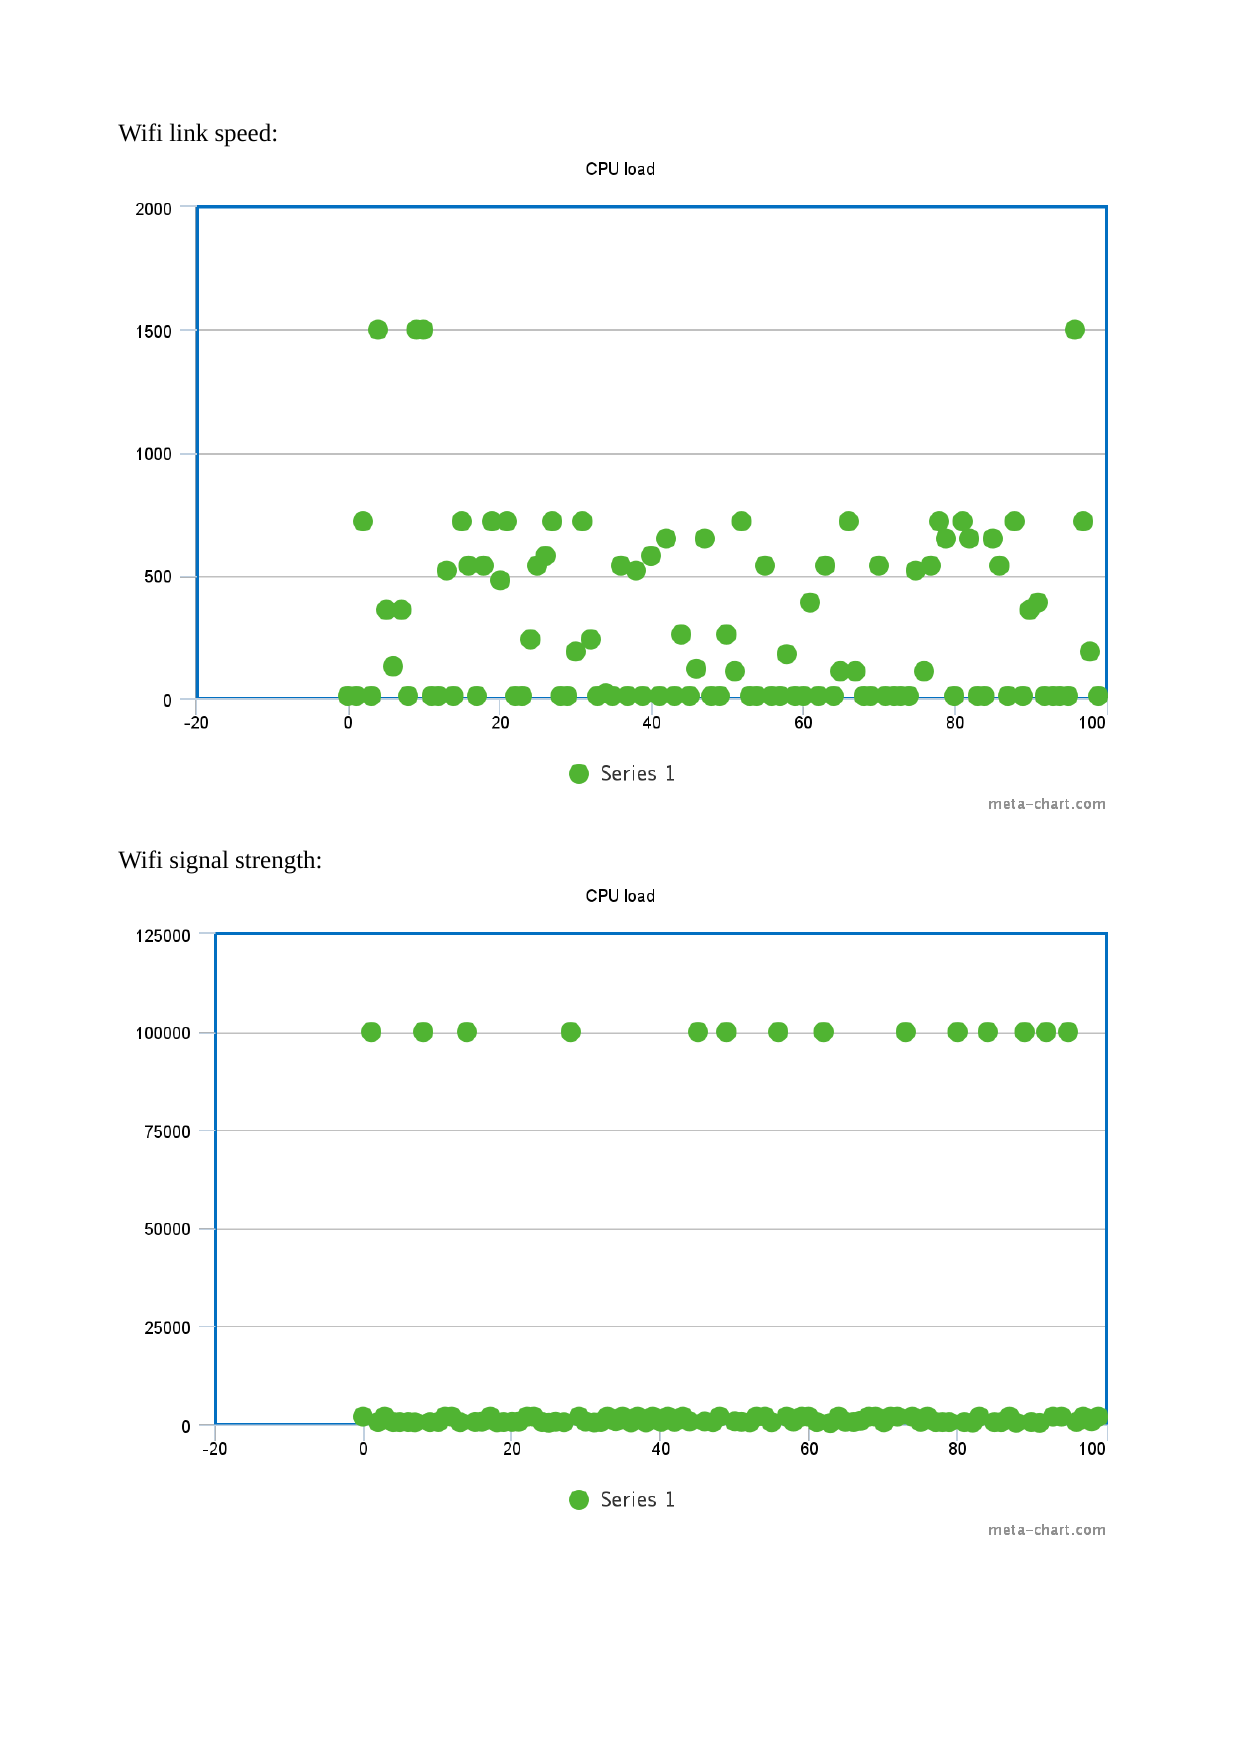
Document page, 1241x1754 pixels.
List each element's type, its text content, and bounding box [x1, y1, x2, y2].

text Wifi link speed: [118, 118, 1122, 146]
picture [118, 873, 1123, 1543]
text Wifi signal strength: [118, 845, 1122, 873]
picture [118, 146, 1123, 817]
